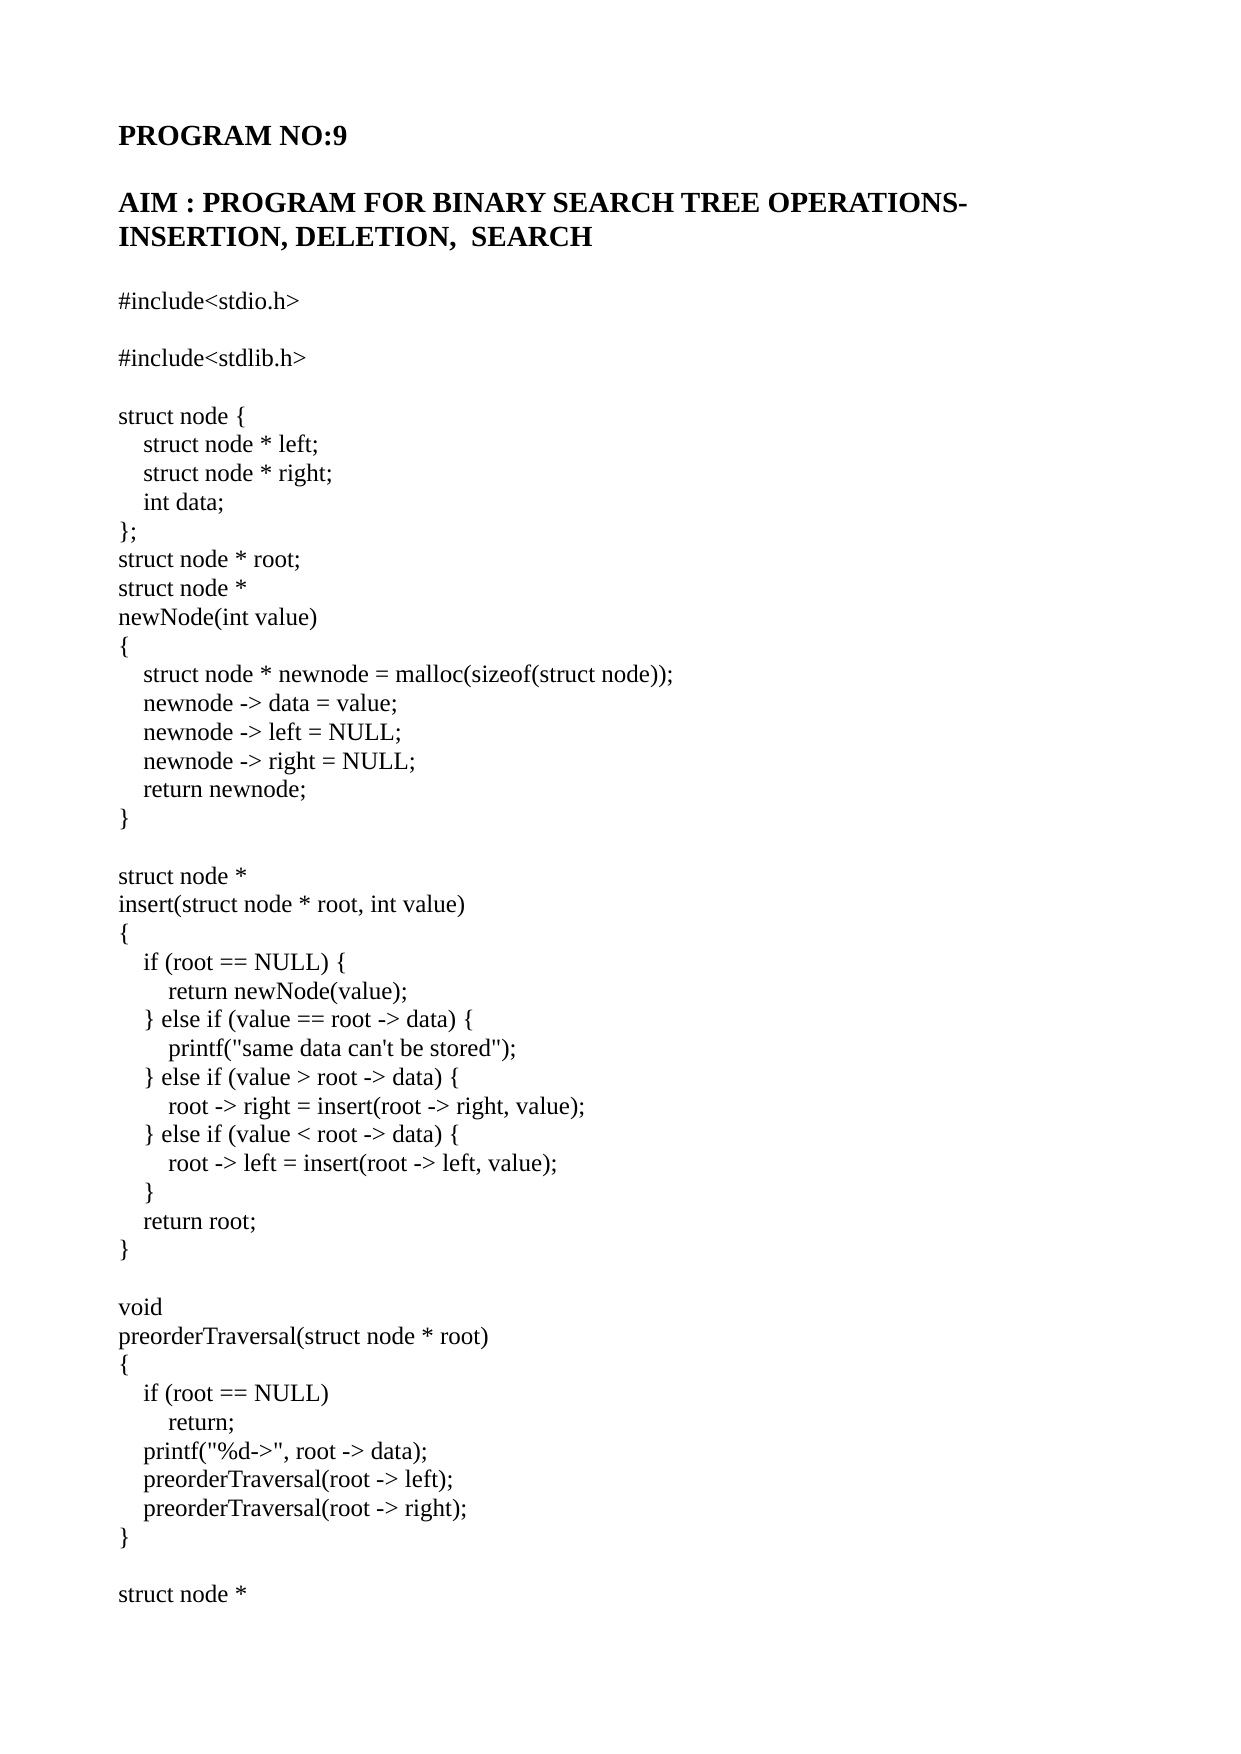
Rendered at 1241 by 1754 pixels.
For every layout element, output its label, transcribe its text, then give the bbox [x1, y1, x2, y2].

text newnode -> right = NULL; [118, 746, 1122, 774]
text { [118, 918, 1122, 947]
text int data; [118, 487, 1122, 516]
text if (root == NULL) [118, 1378, 1122, 1407]
text preorderTraversal(root -> right); [118, 1493, 1122, 1522]
text } [118, 1522, 1122, 1551]
text PROGRAM NO:9 [118, 118, 1122, 152]
text } else if (value > root -> data) { [118, 1062, 1122, 1091]
text } [118, 1234, 1122, 1263]
text } [118, 1177, 1122, 1206]
text return root; [118, 1206, 1122, 1234]
text root -> left = insert(root -> left, value); [118, 1148, 1122, 1177]
text } else if (value < root -> data) { [118, 1119, 1122, 1148]
text printf("%d->", root -> data); [118, 1436, 1122, 1464]
text preorderTraversal(struct node * root) [118, 1321, 1122, 1349]
text #include<stdlib.h> [118, 343, 1122, 372]
text root -> right = insert(root -> right, value); [118, 1091, 1122, 1119]
text struct node * [118, 573, 1122, 602]
text struct node { [118, 401, 1122, 429]
text newnode -> data = value; [118, 688, 1122, 717]
text }; [118, 516, 1122, 544]
text return newnode; [118, 774, 1122, 803]
text if (root == NULL) { [118, 947, 1122, 976]
text struct node * newnode = malloc(sizeof(struct node)); [118, 659, 1122, 688]
text newNode(int value) [118, 602, 1122, 631]
text AIM : PROGRAM FOR BINARY SEARCH TREE OPERATIONS- INSERTION, DELETION, SEARCH [118, 185, 1122, 252]
text newnode -> left = NULL; [118, 717, 1122, 746]
text { [118, 631, 1122, 659]
text struct node * [118, 861, 1122, 889]
text preorderTraversal(root -> left); [118, 1464, 1122, 1493]
text printf("same data can't be stored"); [118, 1033, 1122, 1062]
text void [118, 1292, 1122, 1321]
text struct node * [118, 1579, 1122, 1608]
text #include<stdio.h> [118, 286, 1122, 314]
text insert(struct node * root, int value) [118, 889, 1122, 918]
text { [118, 1349, 1122, 1378]
text return; [118, 1407, 1122, 1436]
text return newNode(value); [118, 976, 1122, 1004]
text struct node * left; [118, 429, 1122, 458]
text struct node * right; [118, 458, 1122, 487]
text } [118, 803, 1122, 832]
text struct node * root; [118, 544, 1122, 573]
text } else if (value == root -> data) { [118, 1004, 1122, 1033]
